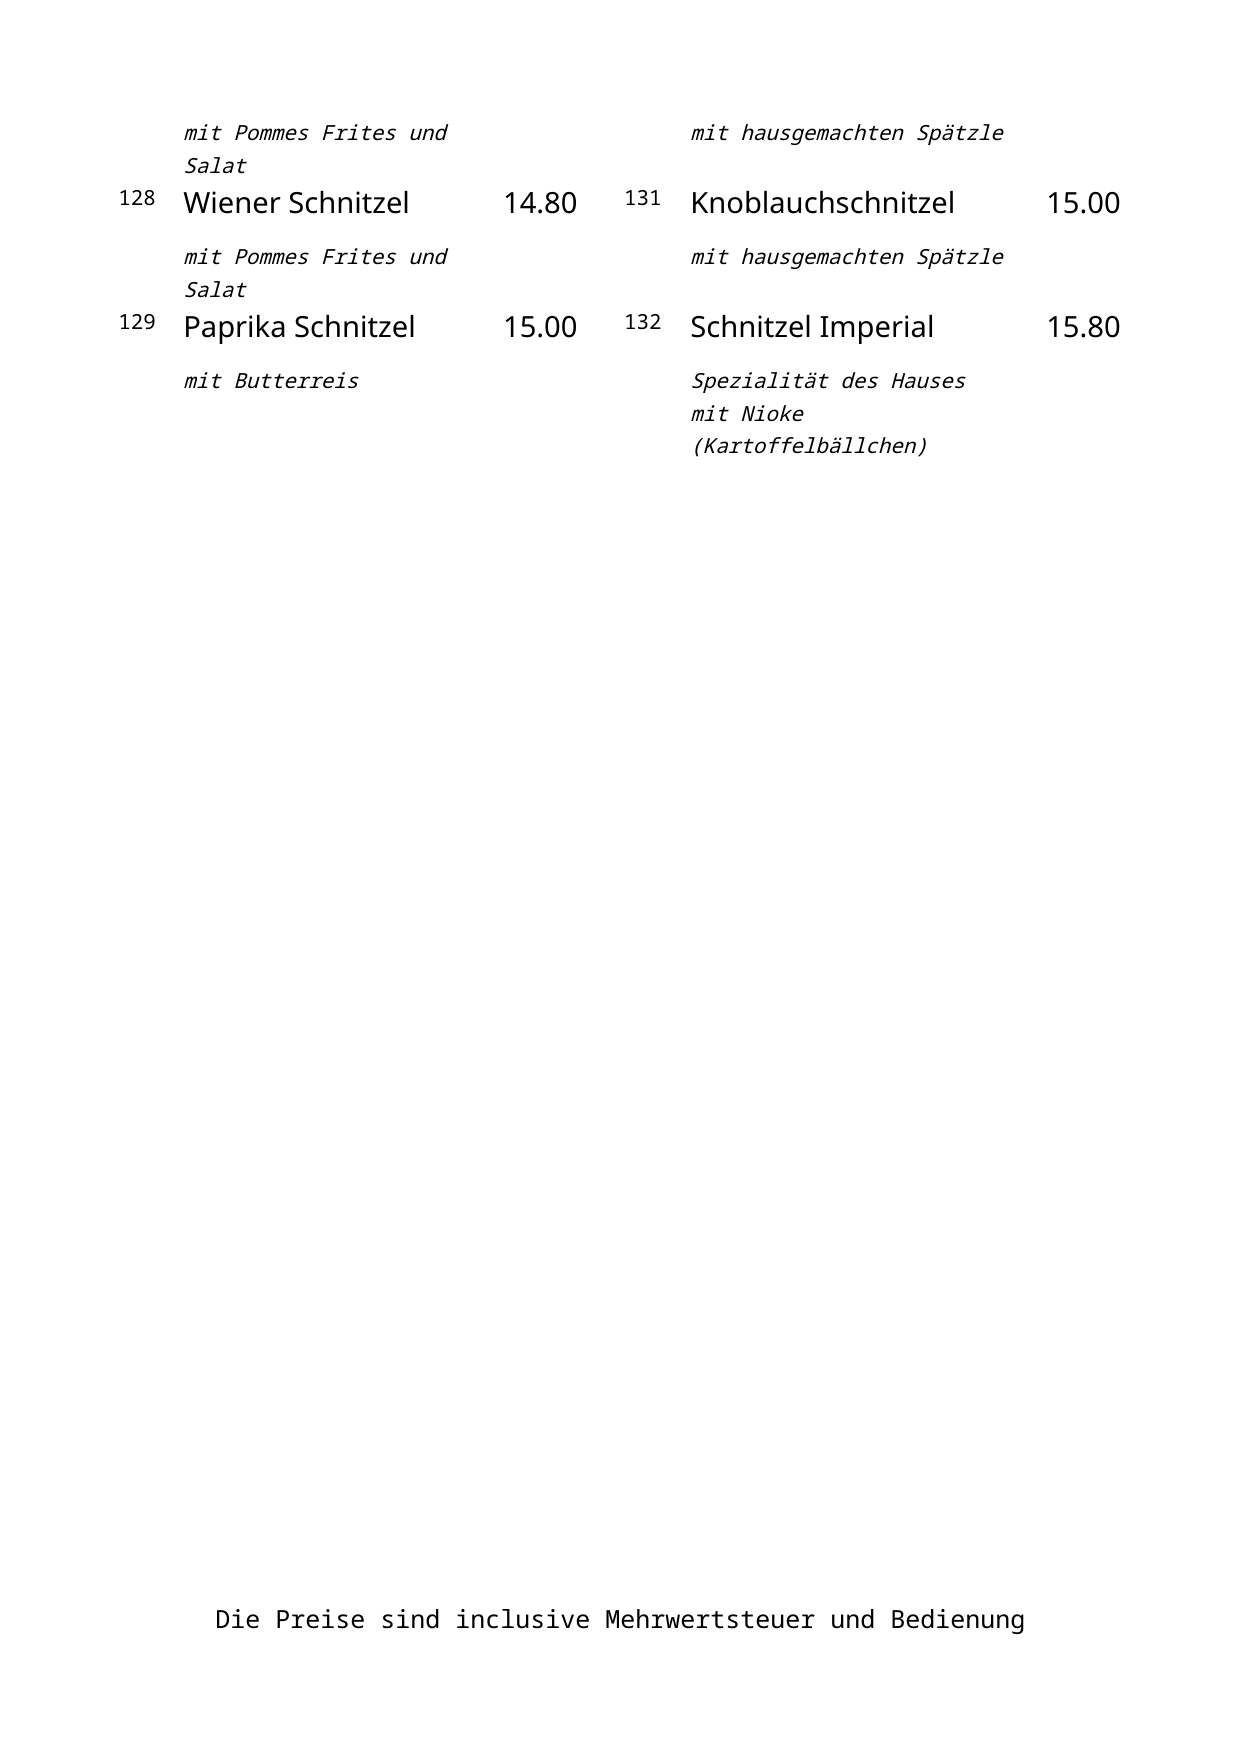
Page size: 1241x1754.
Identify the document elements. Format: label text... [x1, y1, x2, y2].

table_cell mit hausgemachten Spätzle [690, 118, 1007, 183]
table_cell Schnitzel Imperial Spezialität des Hauses mit Nioke (Kartoffelbällchen) [690, 307, 1007, 463]
table_cell 15.00 [1008, 183, 1121, 307]
table_cell Paprika Schnitzel mit Butterreis [183, 307, 483, 463]
table_cell 132 [624, 307, 690, 463]
table_cell 129 [118, 307, 183, 463]
table_cell [577, 118, 624, 183]
table_cell [577, 183, 624, 307]
table_cell 128 [118, 183, 183, 307]
table_cell [1008, 118, 1121, 183]
table_cell Wiener Schnitzel mit Pommes Frites und Salat [183, 183, 483, 307]
table_cell Knoblauchschnitzel mit hausgemachten Spätzle [690, 183, 1007, 307]
table_cell 131 [624, 183, 690, 307]
table_cell [118, 118, 183, 183]
table_cell 15.80 [1008, 307, 1121, 463]
table_cell mit Pommes Frites und Salat [183, 118, 483, 183]
table_cell [484, 118, 577, 183]
table_cell [577, 307, 624, 463]
table_cell [624, 118, 690, 183]
table_cell 14.80 [484, 183, 577, 307]
table_cell 15.00 [484, 307, 577, 463]
